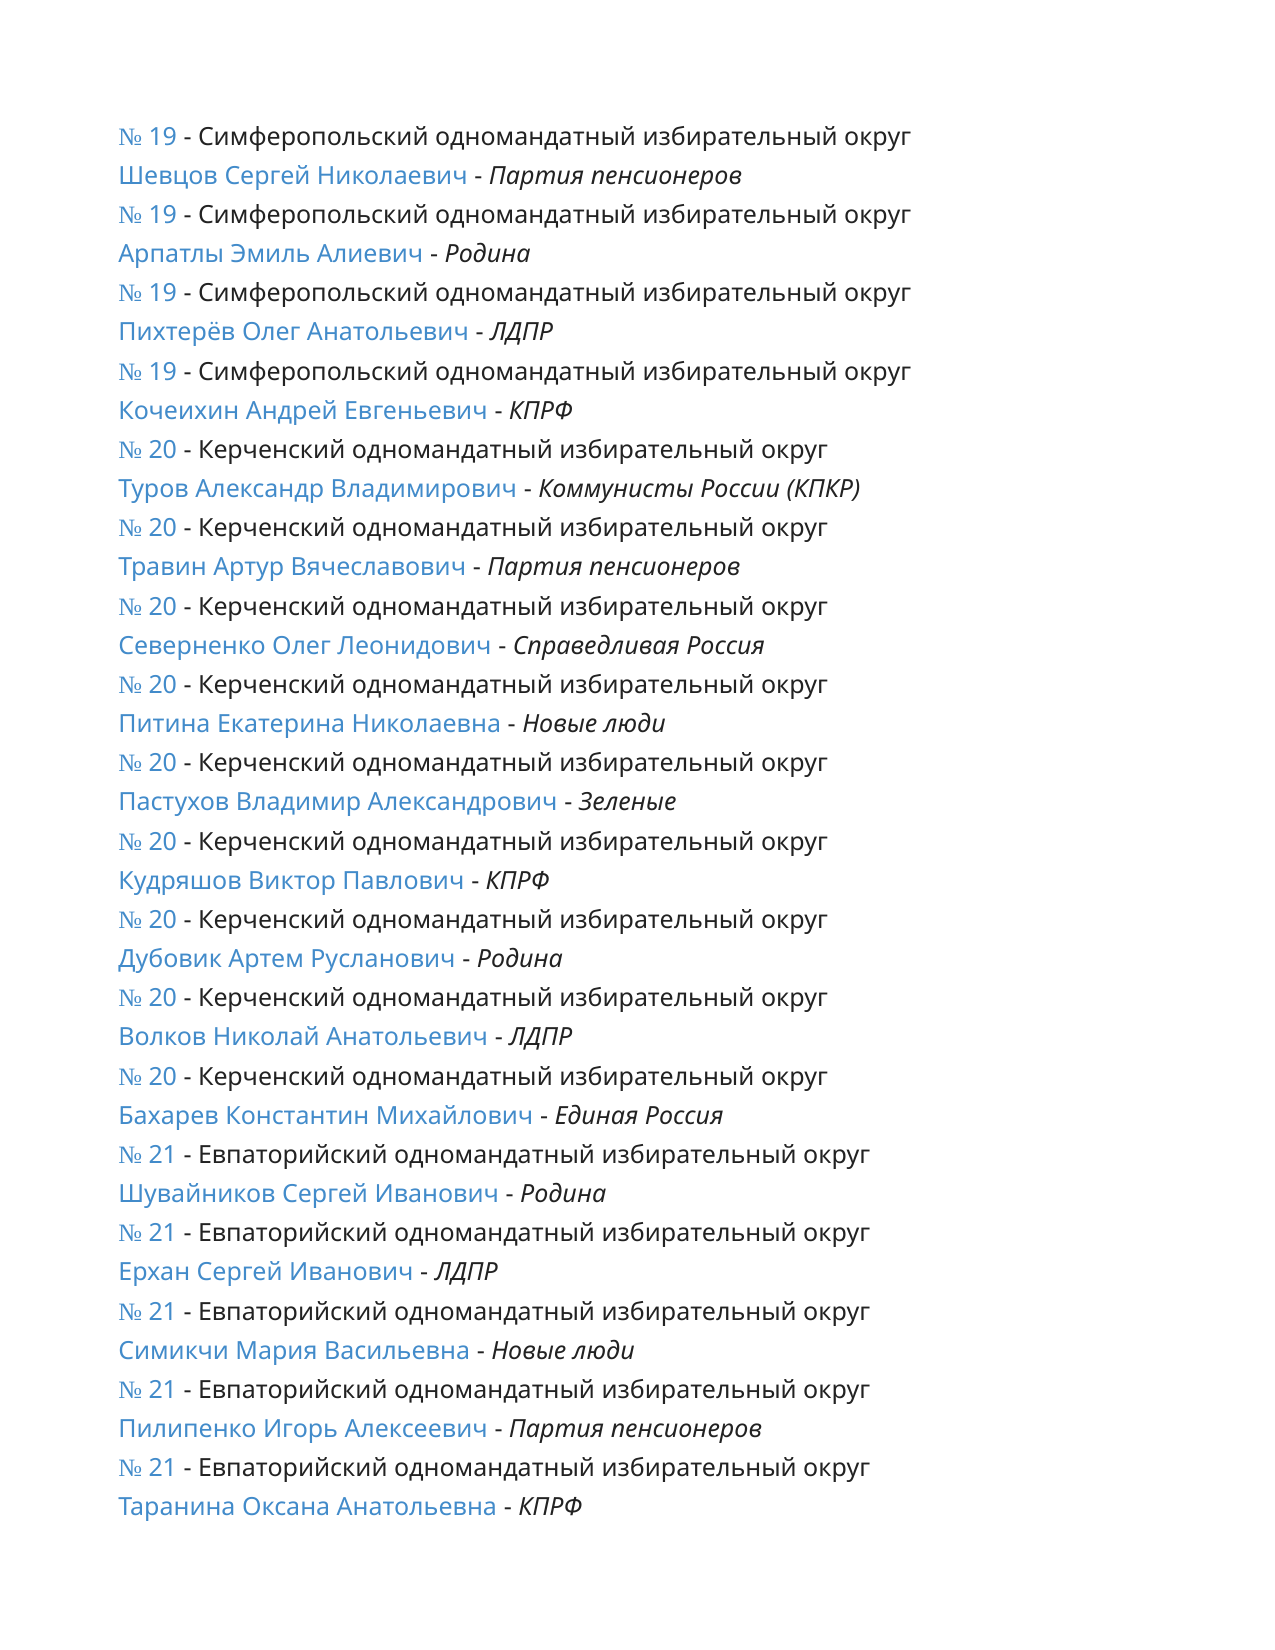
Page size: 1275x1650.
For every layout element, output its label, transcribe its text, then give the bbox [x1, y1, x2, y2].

text № 20 - Керченский одномандатный избирательный округ [118, 666, 1157, 701]
text № 21 - Евпаторийский одномандатный избирательный округ [118, 1371, 1157, 1406]
text Питина Екатерина Николаевна - Новые люди [118, 706, 1157, 740]
text № 19 - Симферопольский одномандатный избирательный округ [118, 275, 1157, 309]
text Пихтерёв Олег Анатольевич - ЛДПР [118, 314, 1157, 348]
text № 21 - Евпаторийский одномандатный избирательный округ [118, 1450, 1157, 1484]
text Ерхан Сергей Иванович - ЛДПР [118, 1254, 1157, 1288]
text Таранина Оксана Анатольевна - КПРФ [118, 1489, 1157, 1523]
text Бахарев Константин Михайлович - Единая Россия [118, 1097, 1157, 1131]
text Северненко Олег Леонидович - Справедливая Россия [118, 627, 1157, 661]
text № 19 - Симферопольский одномандатный избирательный округ [118, 118, 1157, 152]
text № 20 - Керченский одномандатный избирательный округ [118, 901, 1157, 936]
text № 21 - Евпаторийский одномандатный избирательный округ [118, 1215, 1157, 1249]
text № 20 - Керченский одномандатный избирательный округ [118, 745, 1157, 779]
text № 20 - Керченский одномандатный избирательный округ [118, 510, 1157, 544]
text Шевцов Сергей Николаевич - Партия пенсионеров [118, 157, 1157, 191]
text Арпатлы Эмиль Алиевич - Родина [118, 236, 1157, 270]
text Туров Александр Владимирович - Коммунисты России (КПКР) [118, 471, 1157, 505]
text Симикчи Мария Васильевна - Новые люди [118, 1332, 1157, 1366]
text Дубовик Артем Русланович - Родина [118, 941, 1157, 975]
text № 20 - Керченский одномандатный избирательный округ [118, 1058, 1157, 1092]
text № 21 - Евпаторийский одномандатный избирательный округ [118, 1293, 1157, 1327]
text № 20 - Керченский одномандатный избирательный округ [118, 431, 1157, 466]
text Кочеихин Андрей Евгеньевич - КПРФ [118, 392, 1157, 426]
text № 20 - Керченский одномандатный избирательный округ [118, 823, 1157, 857]
text Шувайников Сергей Иванович - Родина [118, 1176, 1157, 1210]
text Пилипенко Игорь Алексеевич - Партия пенсионеров [118, 1411, 1157, 1445]
text Волков Николай Анатольевич - ЛДПР [118, 1019, 1157, 1053]
text Травин Артур Вячеславович - Партия пенсионеров [118, 549, 1157, 583]
text № 20 - Керченский одномандатный избирательный округ [118, 588, 1157, 622]
text Пастухов Владимир Александрович - Зеленые [118, 784, 1157, 818]
text № 19 - Симферопольский одномандатный избирательный округ [118, 353, 1157, 387]
text № 20 - Керченский одномандатный избирательный округ [118, 980, 1157, 1014]
text № 21 - Евпаторийский одномандатный избирательный округ [118, 1136, 1157, 1171]
text № 19 - Симферопольский одномандатный избирательный округ [118, 196, 1157, 231]
text Кудряшов Виктор Павлович - КПРФ [118, 862, 1157, 896]
